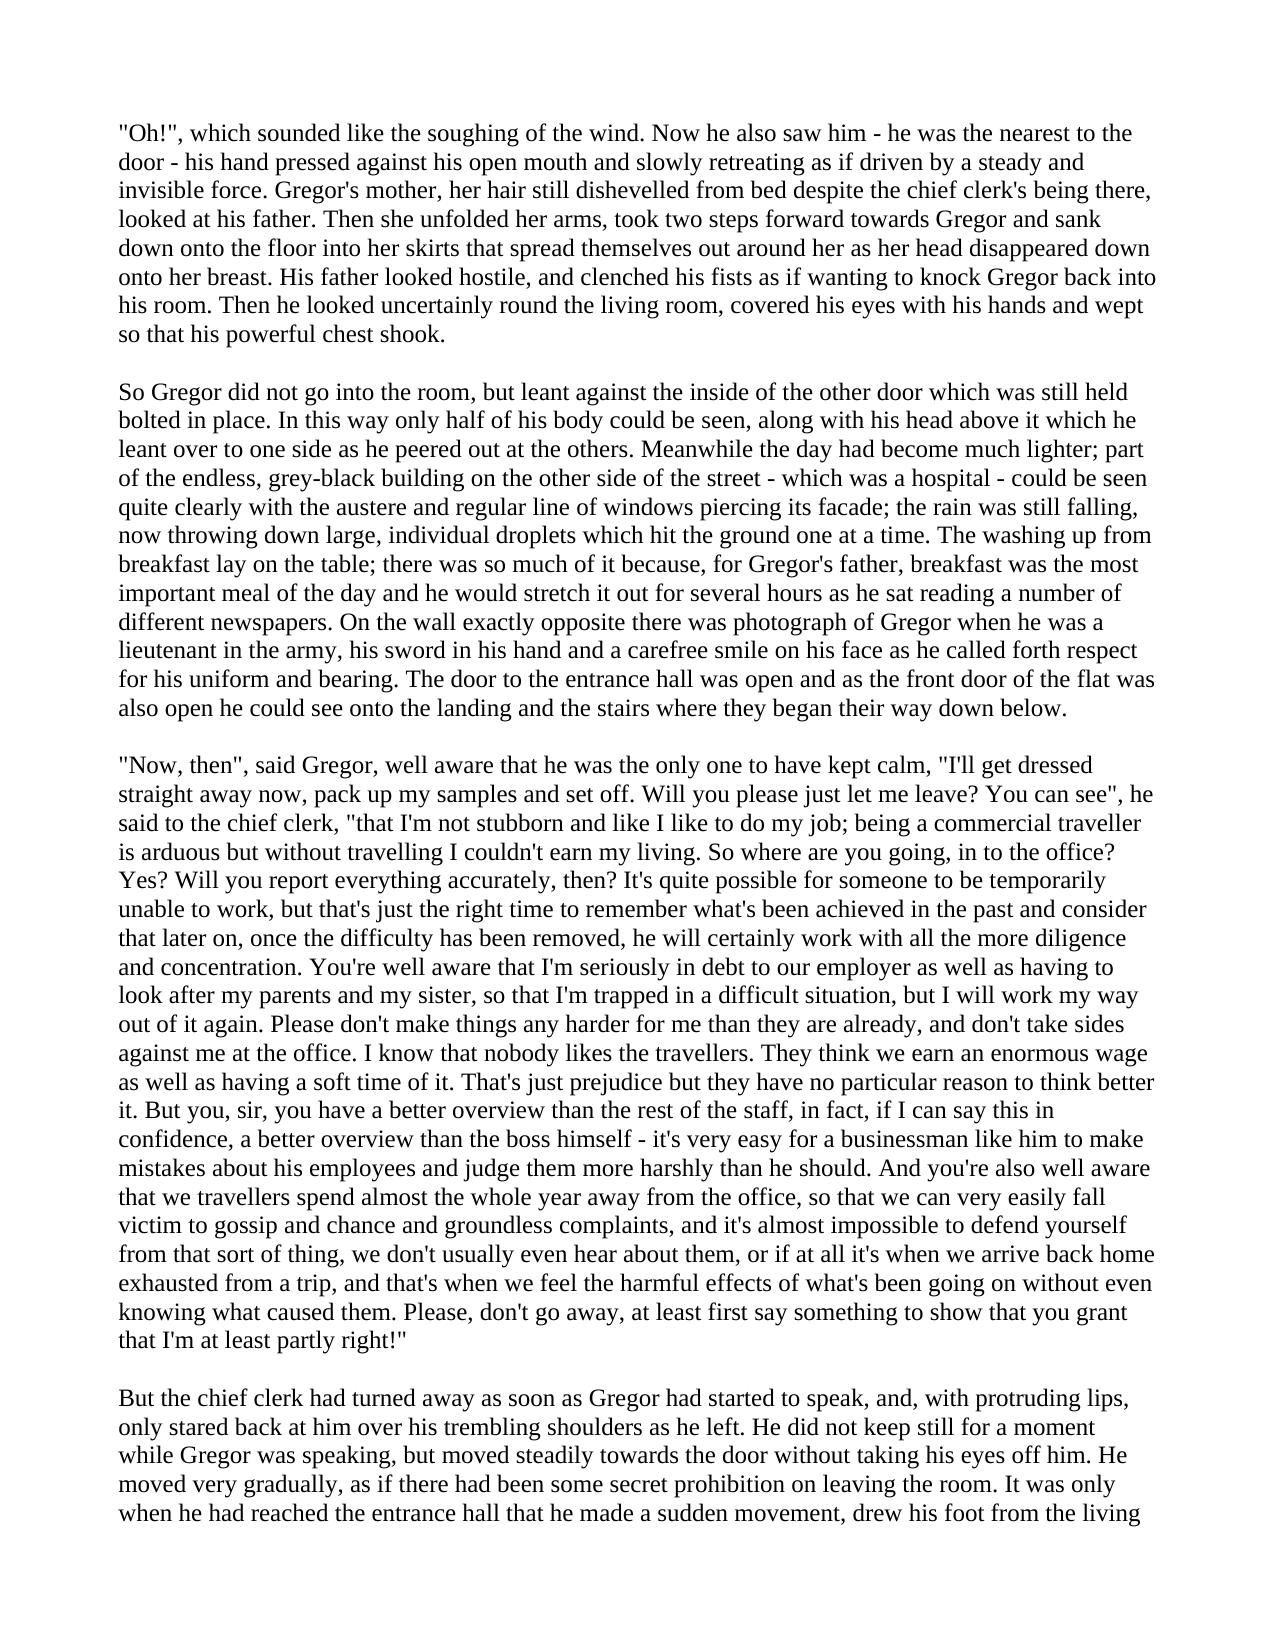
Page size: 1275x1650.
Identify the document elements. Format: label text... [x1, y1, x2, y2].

text So Gregor did not go into the room, but leant against the inside of the other door which was still held bolted in place. In this way only half of his body could be seen, along with his head above it which he leant over to one side as he peered out at the others. Meanwhile the day had become much lighter; part of the endless, grey-black building on the other side of the street - which was a hospital - could be seen quite clearly with the austere and regular line of windows piercing its facade; the rain was still falling, now throwing down large, individual droplets which hit the ground one at a time. The washing up from breakfast lay on the table; there was so much of it because, for Gregor's father, breakfast was the most important meal of the day and he would stretch it out for several hours as he sat reading a number of different newspapers. On the wall exactly opposite there was photograph of Gregor when he was a lieutenant in the army, his sword in his hand and a carefree smile on his face as he called forth respect for his uniform and bearing. The door to the entrance hall was open and as the front door of the flat was also open he could see onto the landing and the stairs where they began their way down below. [118, 377, 1157, 722]
text "Oh!", which sounded like the soughing of the wind. Now he also saw him - he was the nearest to the door - his hand pressed against his open mouth and slowly retreating as if driven by a steady and invisible force. Gregor's mother, her hair still dishevelled from bed despite the chief clerk's being there, looked at his father. Then she unfolded her arms, took two steps forward towards Gregor and sank down onto the floor into her skirts that spread themselves out around her as her head disappeared down onto her breast. His father looked hostile, and clenched his fists as if wanting to knock Gregor back into his room. Then he looked uncertainly round the living room, covered his eyes with his hands and wept so that his powerful chest shook. [118, 118, 1157, 348]
text But the chief clerk had turned away as soon as Gregor had started to speak, and, with protruding lips, only stared back at him over his trembling shoulders as he left. He did not keep still for a moment while Gregor was speaking, but moved steadily towards the door without taking his eyes off him. He moved very gradually, as if there had been some secret prohibition on leaving the room. It was only when he had reached the entrance hall that he made a sudden movement, drew his foot from the living [118, 1383, 1157, 1527]
text "Now, then", said Gregor, well aware that he was the only one to have kept calm, "I'll get dressed straight away now, pack up my samples and set off. Will you please just let me leave? You can see", he said to the chief clerk, "that I'm not stubborn and like I like to do my job; being a commercial traveller is arduous but without travelling I couldn't earn my living. So where are you going, in to the office? Yes? Will you report everything accurately, then? It's quite possible for someone to be temporarily unable to work, but that's just the right time to remember what's been achieved in the past and consider that later on, once the difficulty has been removed, he will certainly work with all the more diligence and concentration. You're well aware that I'm seriously in debt to our employer as well as having to look after my parents and my sister, so that I'm trapped in a difficult situation, but I will work my way out of it again. Please don't make things any harder for me than they are already, and don't take sides against me at the office. I know that nobody likes the travellers. They think we earn an enormous wage as well as having a soft time of it. That's just prejudice but they have no particular reason to think better it. But you, sir, you have a better overview than the rest of the staff, in fact, if I can say this in confidence, a better overview than the boss himself - it's very easy for a businessman like him to make mistakes about his employees and judge them more harshly than he should. And you're also well aware that we travellers spend almost the whole year away from the office, so that we can very easily fall victim to gossip and chance and groundless complaints, and it's almost impossible to defend yourself from that sort of thing, we don't usually even hear about them, or if at all it's when we arrive back home exhausted from a trip, and that's when we feel the harmful effects of what's been going on without even knowing what caused them. Please, don't go away, at least first say something to show that you grant that I'm at least partly right!" [118, 751, 1157, 1354]
